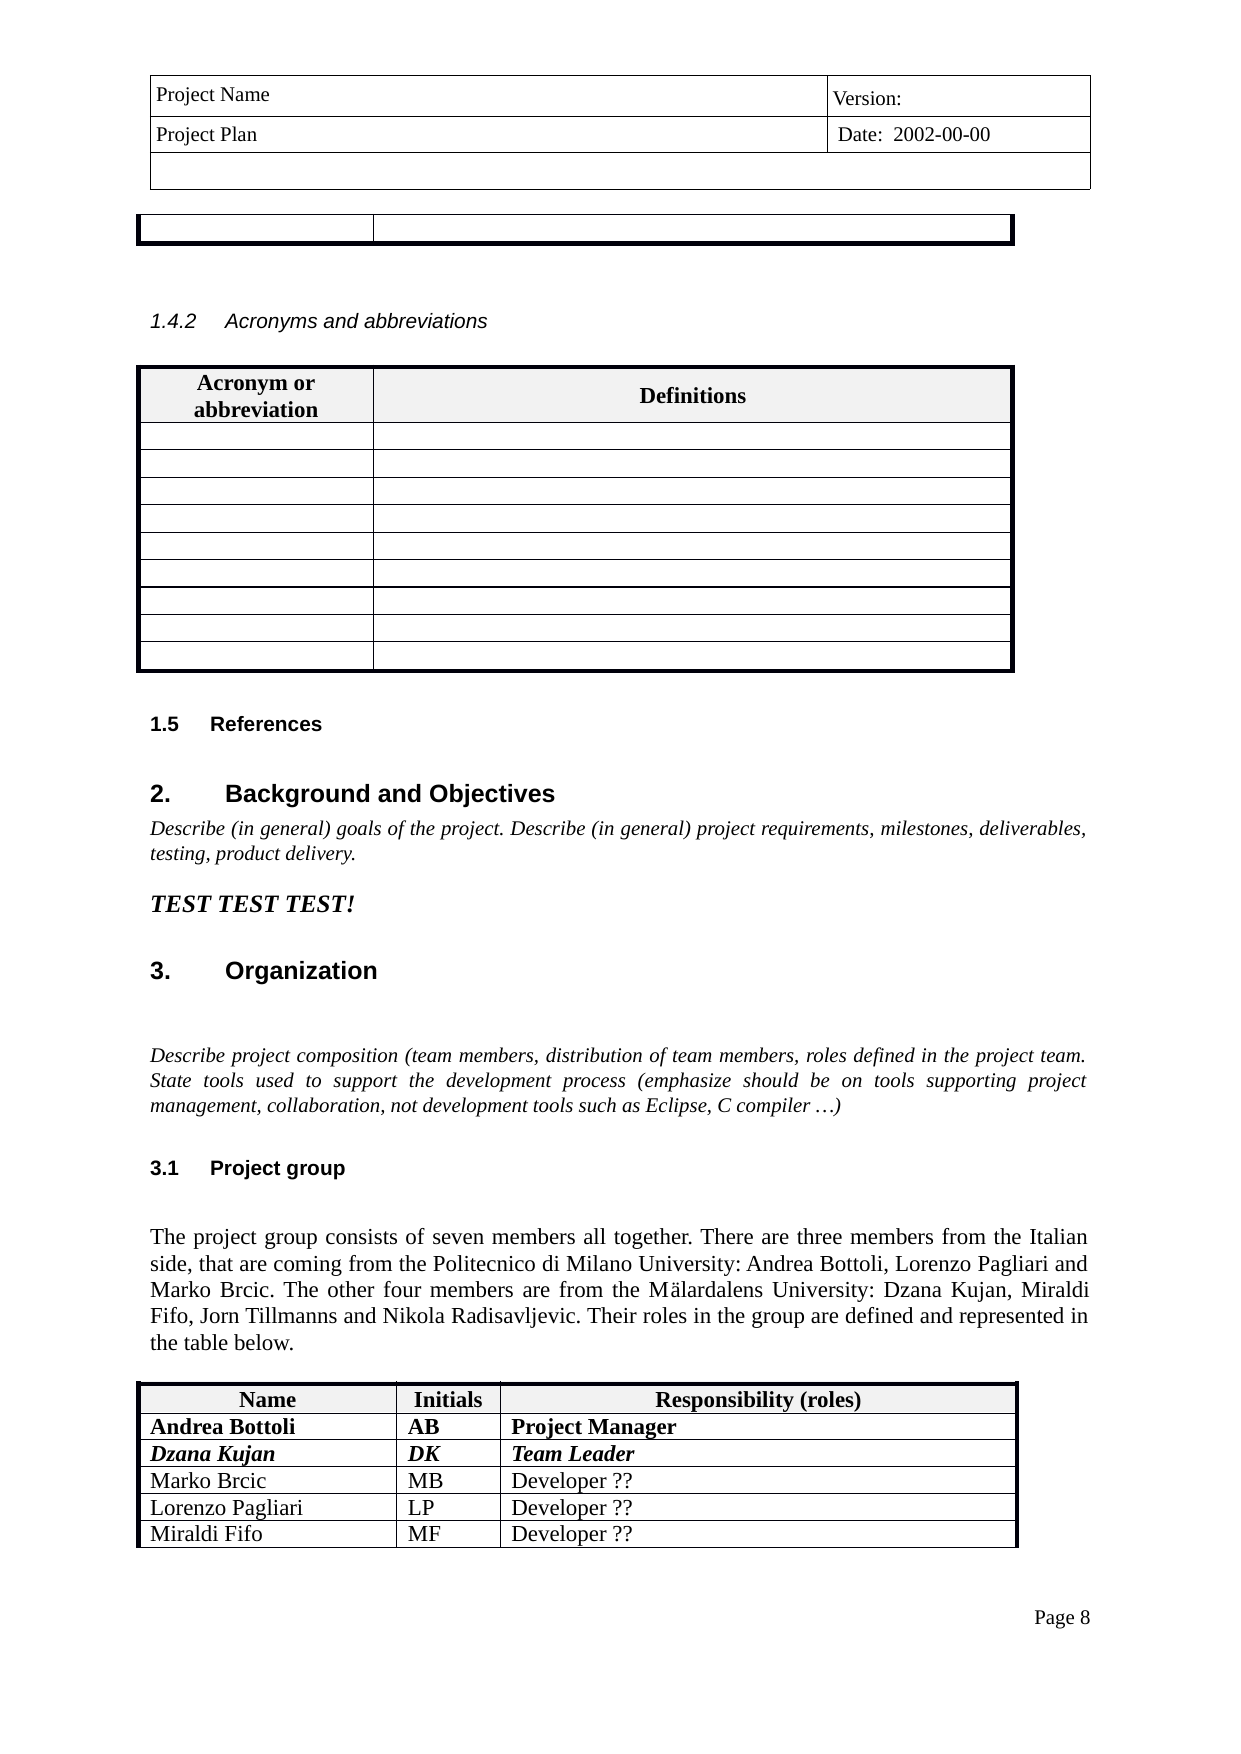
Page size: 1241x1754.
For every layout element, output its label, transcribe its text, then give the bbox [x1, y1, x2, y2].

table_header Initials [397, 1386, 500, 1412]
table_cell MB [397, 1467, 500, 1493]
table_cell Project Manager [501, 1414, 1015, 1439]
subtitle Project group [150, 1154, 1090, 1179]
table_cell MF [397, 1521, 500, 1547]
table_cell Andrea Bottoli [141, 1414, 396, 1439]
table_cell [374, 560, 1010, 586]
table_cell Team Leader [501, 1440, 1015, 1466]
subtitle References [150, 711, 1090, 736]
table_header Acronym or abbreviation [141, 369, 373, 422]
subtitle Organization [150, 956, 1090, 984]
table_cell Marko Brcic [141, 1467, 396, 1493]
table_cell [141, 533, 373, 559]
table_cell [374, 423, 1010, 449]
table_cell DK [397, 1440, 500, 1466]
table_cell [141, 478, 373, 504]
text Describe project composition (team members, distribution of team members, roles defined in the project team. State tools used to support the development process (emphasize should be on tools supporting project management, collaboration, not development tools such as Eclipse, C compiler …) [150, 1042, 1090, 1117]
text The project group consists of seven members all together. There are three members from the Italian side, that are coming from the Politecnico di Milano University: Andrea Bottoli, Lorenzo Pagliari and Marko Brcic. The other four members are from the Mälardalens University: Dzana Kujan, Miraldi Fifo, Jorn Tillmanns and Nikola Radisavljevic. Their roles in the group are defined and represented in the table below. [150, 1223, 1090, 1355]
table_cell [374, 533, 1010, 559]
table_header Definitions [374, 369, 1010, 422]
table_cell Developer ?? [501, 1494, 1015, 1520]
table_cell [374, 450, 1010, 477]
table_cell Lorenzo Pagliari [141, 1494, 396, 1520]
table_cell [141, 615, 373, 641]
table_cell AB [397, 1414, 500, 1439]
table_cell [374, 615, 1010, 641]
text TEST TEST TEST! [150, 889, 1090, 918]
table_cell Developer ?? [501, 1521, 1015, 1547]
table_header Responsibility (roles) [501, 1386, 1015, 1412]
table_cell [141, 588, 373, 614]
table_cell Miraldi Fifo [141, 1521, 396, 1547]
subtitle Acronyms and abbreviations [150, 308, 1090, 333]
table_cell [141, 505, 373, 532]
text Describe (in general) goals of the project. Describe (in general) project requirements, milestones, deliverables, testing, product delivery. [150, 814, 1090, 864]
table_cell [141, 642, 373, 668]
table_cell LP [397, 1494, 500, 1520]
table_cell Developer ?? [501, 1467, 1015, 1493]
table_header Name [141, 1386, 396, 1412]
table_cell [374, 642, 1010, 668]
table_cell [141, 423, 373, 449]
table_cell [141, 215, 373, 241]
table_cell [374, 588, 1010, 614]
table_cell Dzana Kujan [141, 1440, 396, 1466]
table_cell [141, 560, 373, 586]
table_cell [374, 478, 1010, 504]
table_cell [374, 505, 1010, 532]
table_cell [374, 215, 1010, 241]
subtitle Background and Objectives [150, 779, 1090, 808]
table_cell [141, 450, 373, 477]
